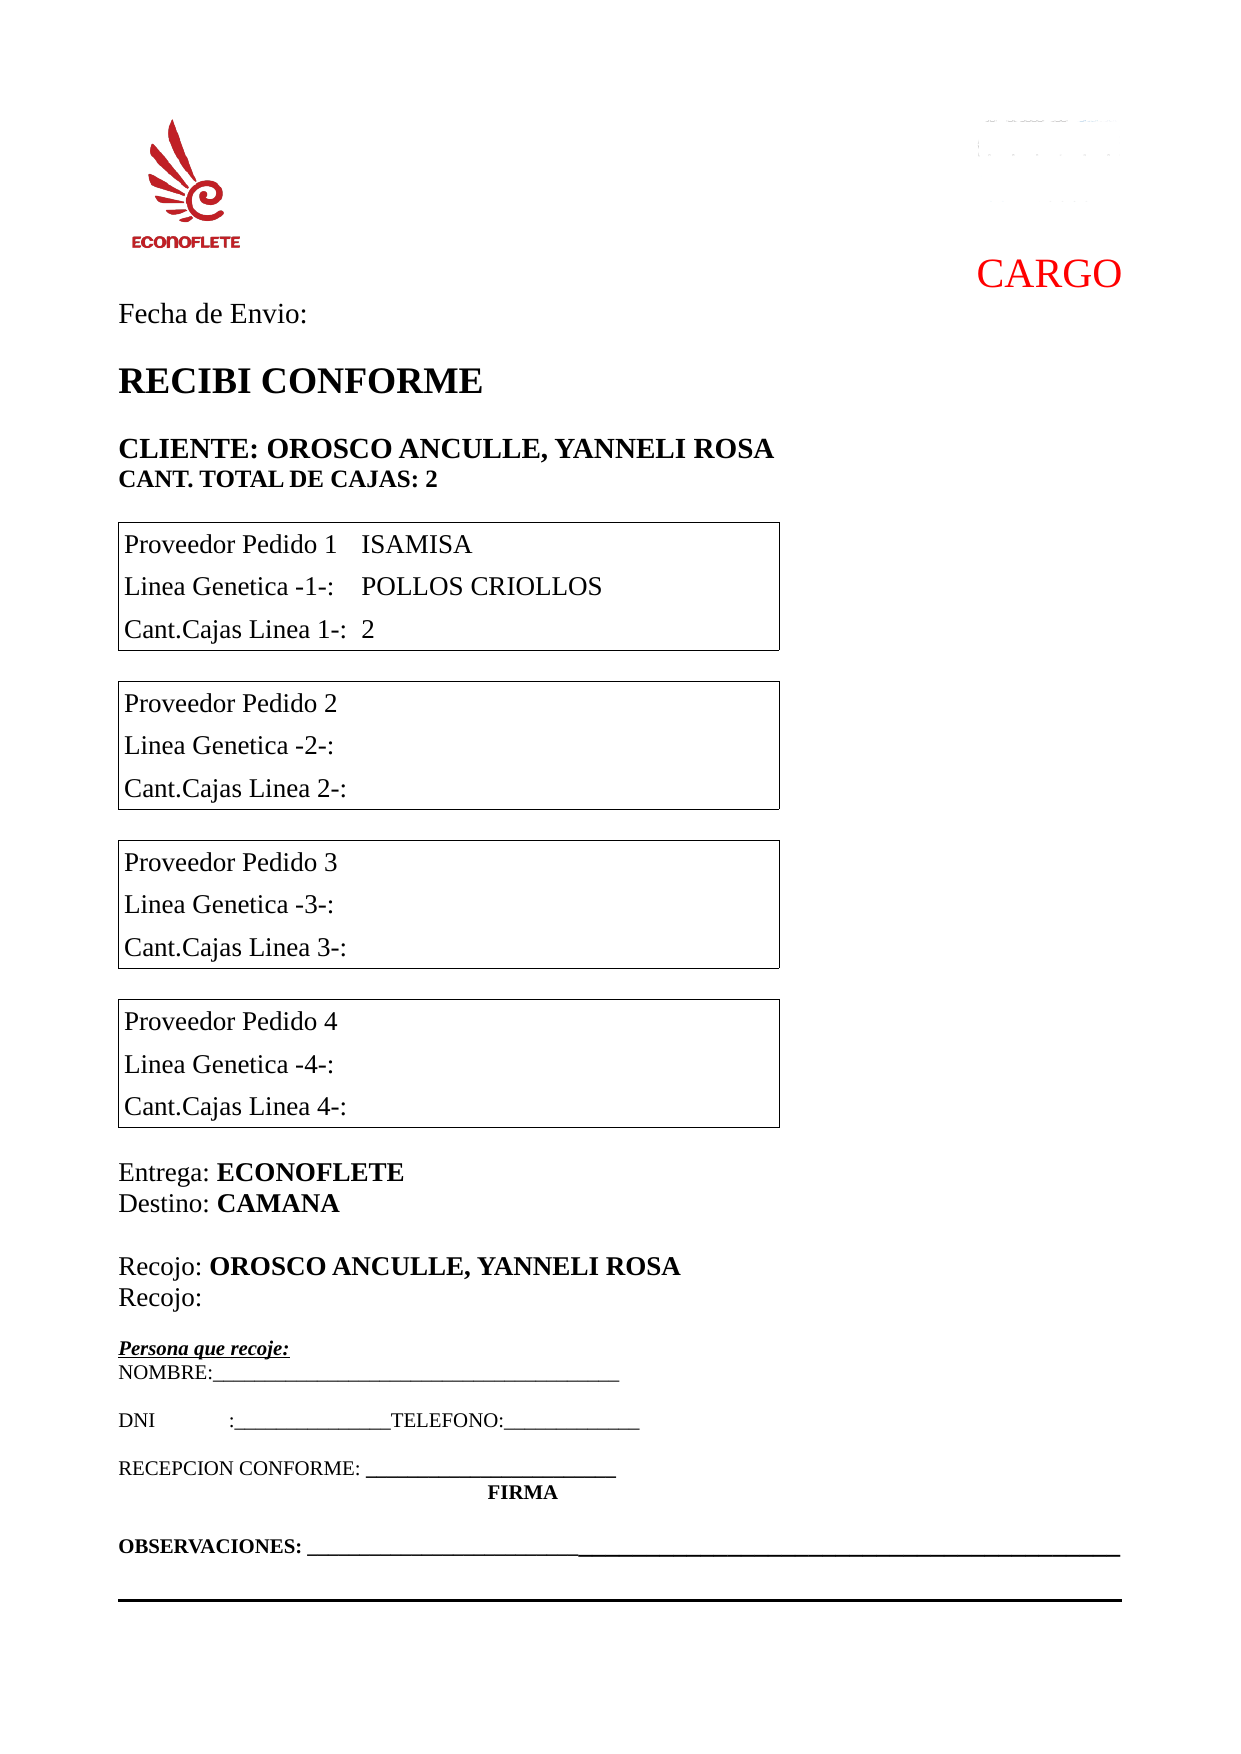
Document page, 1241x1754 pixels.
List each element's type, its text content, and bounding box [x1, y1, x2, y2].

text NOMBRE:_______________________________________ [118, 1360, 1122, 1384]
table_cell [356, 969, 779, 999]
text OBSERVACIONES: __________________________________________________________________ [118, 1528, 1122, 1559]
table_cell [118, 810, 356, 840]
table_header ISAMISA [356, 523, 779, 564]
table_cell [356, 841, 779, 883]
table_cell Cant.Cajas Linea 1-: [119, 607, 356, 650]
table_cell [118, 651, 356, 681]
table_cell [356, 1042, 779, 1085]
text RECEPCION CONFORME: ________________________ [118, 1456, 1122, 1480]
table_cell Linea Genetica -3-: [119, 883, 356, 926]
table_cell Cant.Cajas Linea 2-: [119, 766, 356, 809]
table_cell Proveedor Pedido 2 [119, 682, 356, 724]
text Fecha de Envio: [118, 297, 1122, 330]
text DNI :_______________TELEFONO:_____________ [118, 1408, 1122, 1432]
table_cell [118, 969, 356, 999]
table_cell [356, 724, 779, 766]
text FIRMA [118, 1480, 1122, 1504]
text RECIBI CONFORME [118, 359, 1122, 402]
table_cell Linea Genetica -1-: [119, 565, 356, 607]
table_cell Linea Genetica -4-: [119, 1042, 356, 1085]
table_cell Linea Genetica -2-: [119, 724, 356, 766]
table_cell [356, 1085, 779, 1127]
table_cell [356, 926, 779, 968]
text Recojo: [118, 1281, 1122, 1312]
table_cell [356, 1000, 779, 1042]
table_cell Cant.Cajas Linea 4-: [119, 1085, 356, 1127]
text Recojo: OROSCO ANCULLE, YANNELI ROSA [118, 1249, 1122, 1281]
text Persona que recoje: [118, 1336, 1122, 1360]
picture [118, 118, 254, 249]
table_cell [356, 810, 779, 840]
table_cell Proveedor Pedido 4 [119, 1000, 356, 1042]
table_header Proveedor Pedido 1 [119, 523, 356, 564]
table_cell Cant.Cajas Linea 3-: [119, 926, 356, 968]
table_cell 2 [356, 607, 779, 650]
table_cell Proveedor Pedido 3 [119, 841, 356, 883]
text Destino: CAMANA [118, 1187, 1122, 1218]
table_cell [356, 682, 779, 724]
table_cell [356, 766, 779, 809]
table_cell [356, 883, 779, 926]
table_cell POLLOS CRIOLLOS [356, 565, 779, 607]
text CLIENTE: OROSCO ANCULLE, YANNELI ROSA [118, 431, 1122, 464]
text CARGO [118, 224, 1122, 297]
text CANT. TOTAL DE CAJAS: 2 [118, 464, 1122, 493]
table_cell [356, 651, 779, 681]
text Entrega: ECONOFLETE [118, 1156, 1122, 1187]
